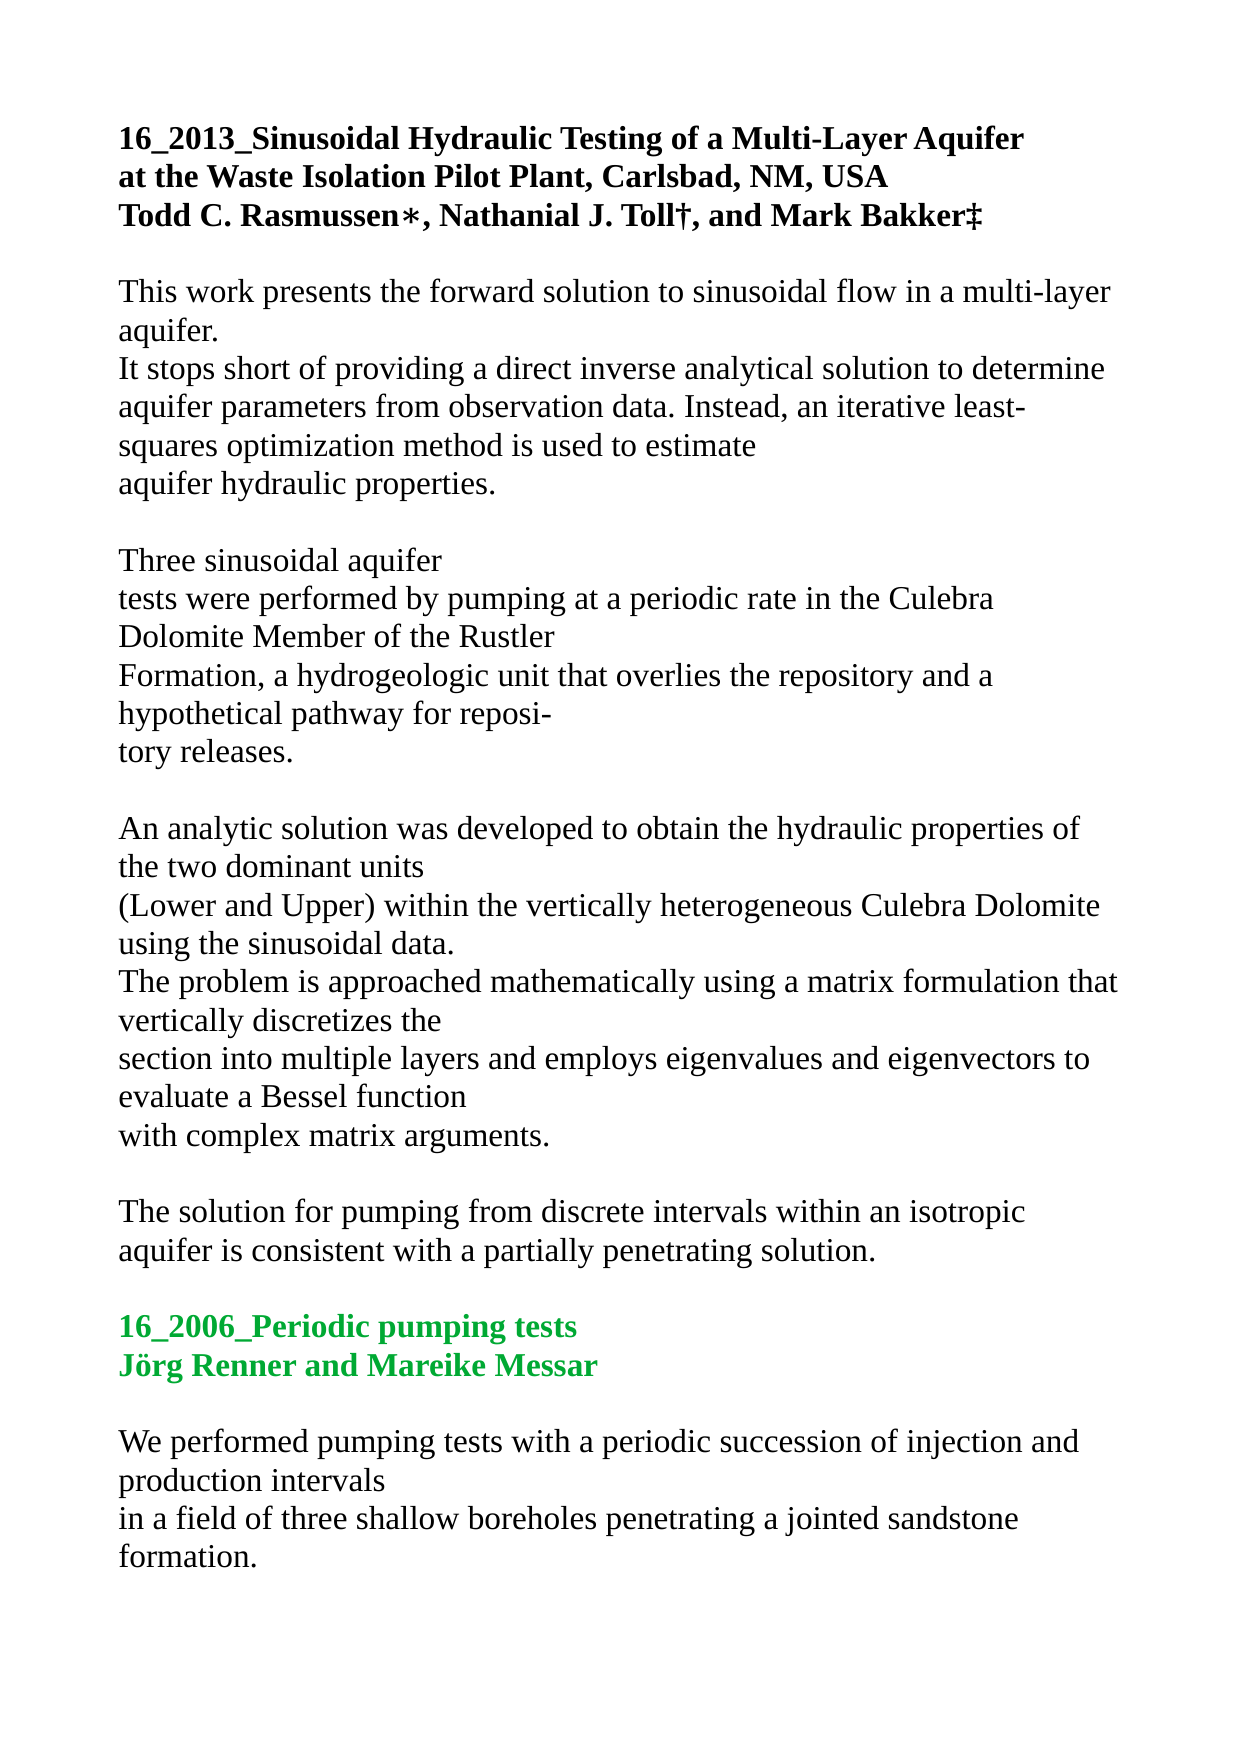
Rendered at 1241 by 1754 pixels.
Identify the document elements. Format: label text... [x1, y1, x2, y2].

text 16_2013_Sinusoidal Hydraulic Testing of a Multi-Layer Aquifer [118, 118, 1122, 156]
text tests were performed by pumping at a periodic rate in the Culebra Dolomite Member of the Rustler [118, 578, 1122, 655]
text This work presents the forward solution to sinusoidal flow in a multi-layer aquifer. [118, 271, 1122, 348]
text The problem is approached mathematically using a matrix formulation that vertically discretizes the [118, 961, 1122, 1038]
text with complex matrix arguments. [118, 1115, 1122, 1153]
text tory releases. [118, 731, 1122, 770]
text at the Waste Isolation Pilot Plant, Carlsbad, NM, USA [118, 156, 1122, 195]
text Formation, a hydrogeologic unit that overlies the repository and a hypothetical pathway for reposi- [118, 655, 1122, 731]
text The solution for pumping from discrete intervals within an isotropic [118, 1191, 1122, 1230]
text (Lower and Upper) within the vertically heterogeneous Culebra Dolomite using the sinusoidal data. [118, 885, 1122, 961]
text Jörg Renner and Mareike Messar [118, 1345, 1122, 1383]
text in a field of three shallow boreholes penetrating a jointed sandstone formation. [118, 1498, 1122, 1575]
text aquifer hydraulic properties. [118, 463, 1122, 501]
text It stops short of providing a direct inverse analytical solution to determine aquifer parameters from observation data. Instead, an iterative least-squares optimization method is used to estimate [118, 348, 1122, 463]
text Todd C. Rasmussen∗, Nathanial J. Toll†, and Mark Bakker‡ [118, 195, 1122, 233]
text We performed pumping tests with a periodic succession of injection and production intervals [118, 1421, 1122, 1498]
text Three sinusoidal aquifer [118, 540, 1122, 578]
text An analytic solution was developed to obtain the hydraulic properties of the two dominant units [118, 808, 1122, 885]
text section into multiple layers and employs eigenvalues and eigenvectors to evaluate a Bessel function [118, 1038, 1122, 1115]
text aquifer is consistent with a partially penetrating solution. [118, 1230, 1122, 1268]
text 16_2006_Periodic pumping tests [118, 1306, 1122, 1345]
